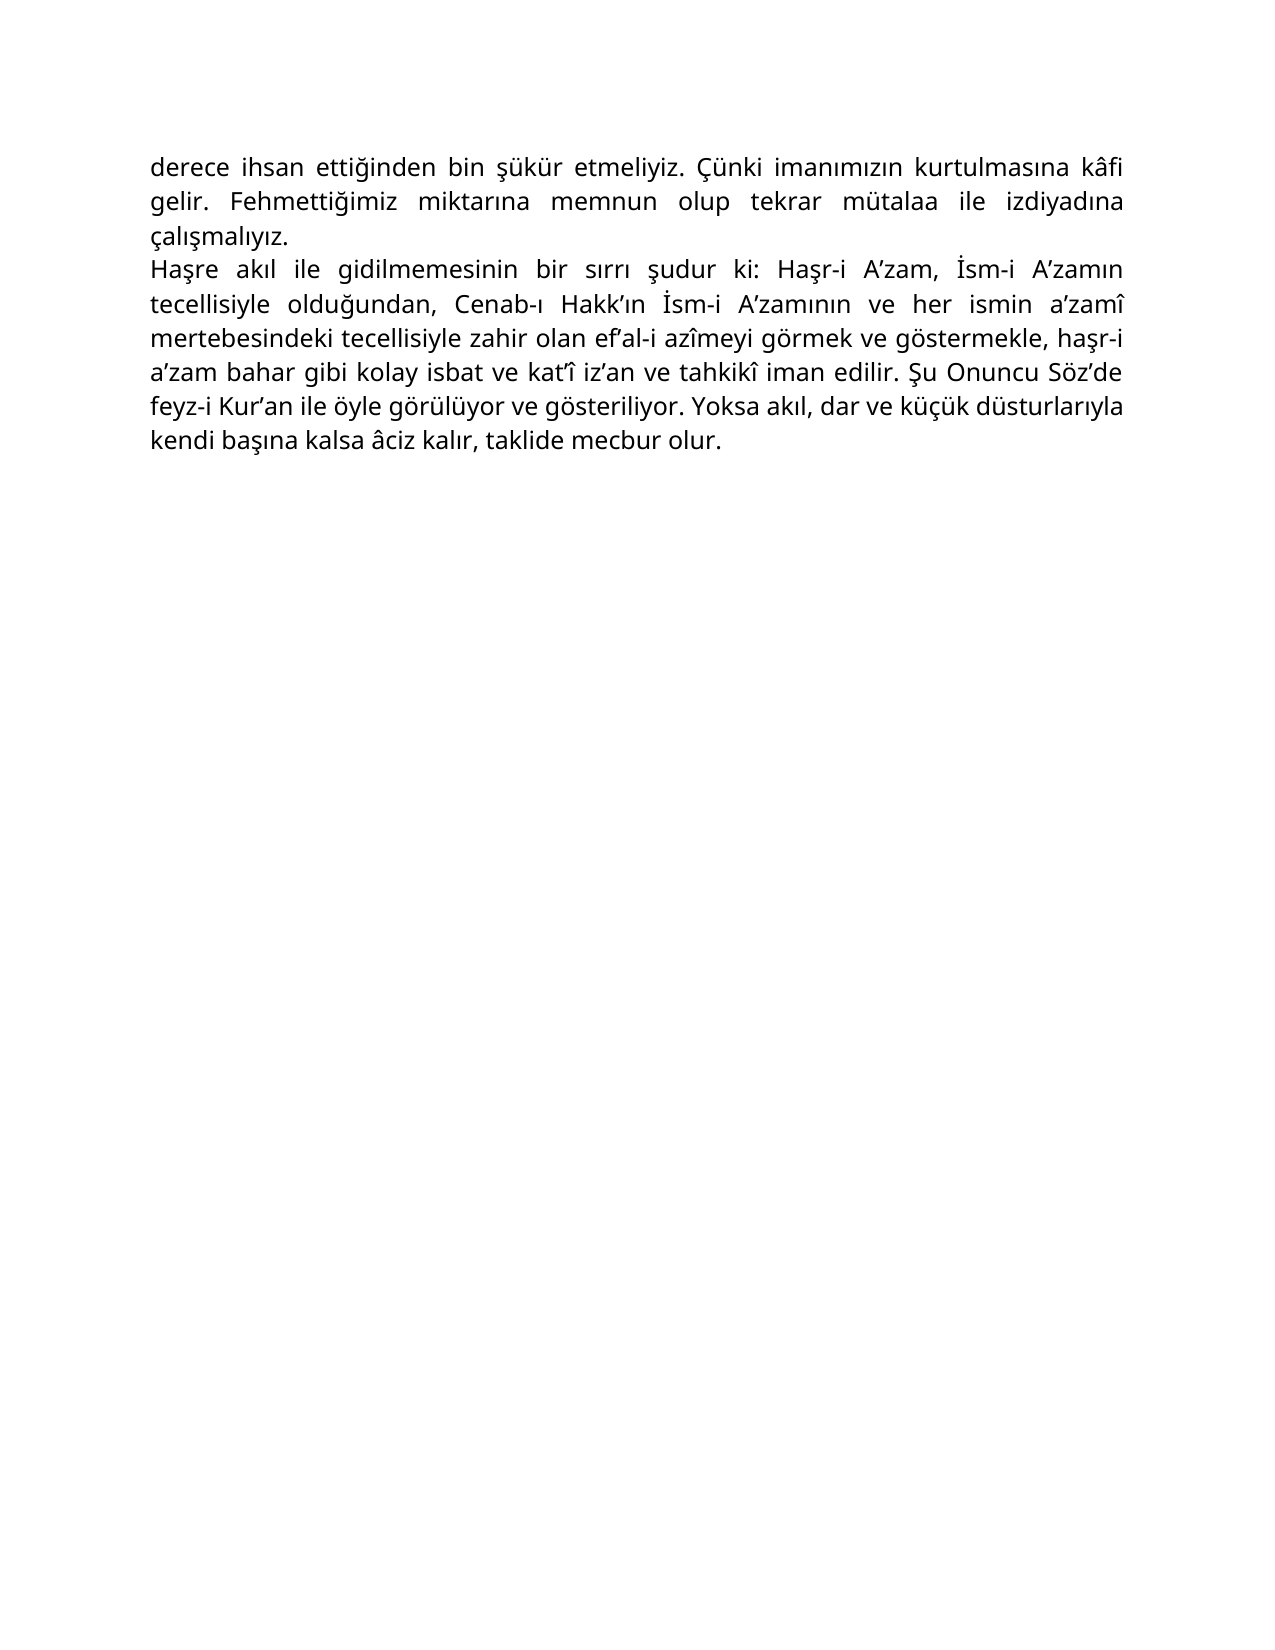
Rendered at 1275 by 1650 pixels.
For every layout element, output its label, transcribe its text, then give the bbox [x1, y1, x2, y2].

text Ey şu risaleyi insaf ile mütalaa eden kardeş! Deme, niçin bu “Onuncu Söz”ü birden tamamıyla anlayamıyorum ve tamam anlamadığın için sıkılma! Çünki İbn-i Sina gibi bir dâhî-yi hikmet, اَلْحَشْرُ لَيْسَ عَلَى مَقَايِيسَ عَقْلِيَّةٍ demiş. “İman ederiz, fakat akıl bu yolda gidemez.” diye hükmetmiştir. Hem bütün ülema-i İslâm: “Haşir, bir mes’ele-i nakliyedir, delili nakildir. Akıl ile ona gidilmez.” diye müttefikan hükmettikleri halde, elbette o kadar derin ve manen pek yüksek bir yol; birdenbire bir cadde-i umumiye-i akliye hükmüne geçemez. Kur’an-ı Hakîm’in feyziyle ve Hâlık-ı Rahîm’in rahmetiyle, şu taklidi kırılmış ve teslimi bozulmuş asırda, o derin ve yüksek yolu şu derece ihsan ettiğinden bin şükür etmeliyiz. Çünki imanımızın kurtulmasına kâfi gelir. Fehmettiğimiz miktarına memnun olup tekrar mütalaa ile izdiyadına çalışmalıyız. [150, 150, 1125, 252]
text Haşre akıl ile gidilmemesinin bir sırrı şudur ki: Haşr-i A’zam, İsm-i A’zamın tecellisiyle olduğundan, Cenab-ı Hakk’ın İsm-i A’zamının ve her ismin a’zamî mertebesindeki tecellisiyle zahir olan ef’al-i azîmeyi görmek ve göstermekle, haşr-i a’zam bahar gibi kolay isbat ve kat’î iz’an ve tahkikî iman edilir. Şu Onuncu Söz’de feyz-i Kur’an ile öyle görülüyor ve gösteriliyor. Yoksa akıl, dar ve küçük düsturlarıyla kendi başına kalsa âciz kalır, taklide mecbur olur. [150, 252, 1125, 457]
